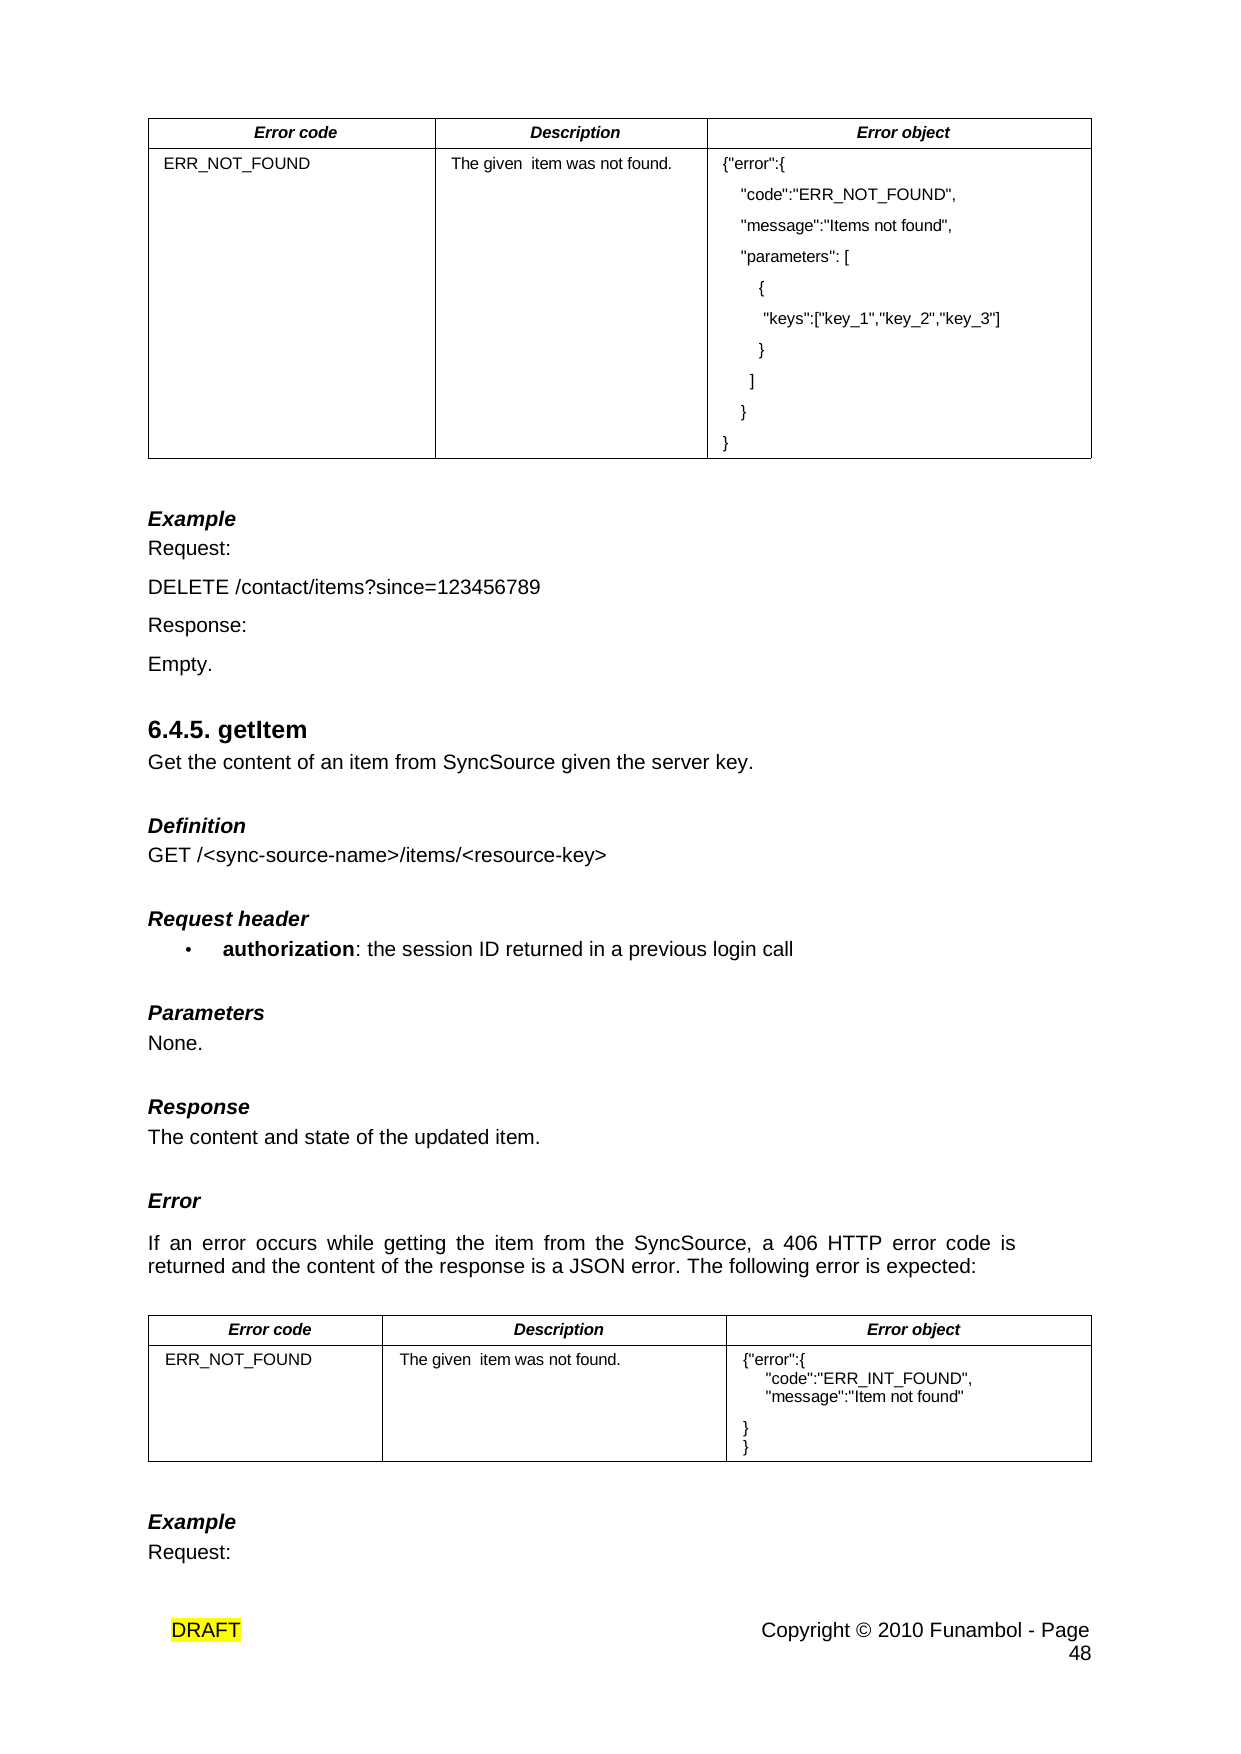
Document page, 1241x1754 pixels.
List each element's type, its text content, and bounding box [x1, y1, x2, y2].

text Request: [148, 1540, 1093, 1564]
table_header Error code [149, 119, 435, 148]
text Get the content of an item from SyncSource given the server key. [148, 750, 1093, 774]
subtitle Example [148, 1510, 1093, 1534]
table_cell ERR_NOT_FOUND [149, 149, 435, 458]
subtitle Parameters [148, 1001, 1093, 1025]
table_cell {"error":{ "code":"ERR_NOT_FOUND", "message":"Items not found", "parameters": [ { "keys":["key_1","key_2","key_3"] } ] } } [708, 149, 1091, 458]
subtitle Example [148, 506, 1093, 530]
text None. [148, 1031, 1093, 1055]
table_header Description [383, 1316, 726, 1345]
list authorization: the session ID returned in a previous login call [185, 938, 1093, 961]
subtitle Request header [148, 907, 1093, 931]
table_cell {"error":{ "code":"ERR_INT_FOUND", "message":"Item not found" } } [727, 1346, 1091, 1461]
text Empty. [148, 652, 1093, 676]
text The content and state of the updated item. [148, 1125, 1093, 1149]
table_cell The given item was not found. [383, 1346, 726, 1461]
table_header Description [436, 119, 707, 148]
text Request: [148, 537, 1093, 560]
table_header Error object [727, 1316, 1091, 1345]
subtitle Error [148, 1189, 1093, 1213]
subtitle Definition [148, 814, 1093, 838]
text If an error occurs while getting the item from the SyncSource, a 406 HTTP error code is returned and the content of the response is a JSON error. The following error is expected: [148, 1231, 1018, 1278]
text DELETE /contact/items?since=123456789 [148, 575, 1093, 599]
text GET /<sync-source-name>/items/<resource-key> [148, 844, 1093, 867]
table_header Error object [708, 119, 1091, 148]
subtitle getItem [148, 716, 1093, 744]
text Response: [148, 614, 1093, 637]
table_cell ERR_NOT_FOUND [149, 1346, 382, 1461]
subtitle Response [148, 1095, 1093, 1119]
table_cell The given item was not found. [436, 149, 707, 458]
table_header Error code [149, 1316, 382, 1345]
